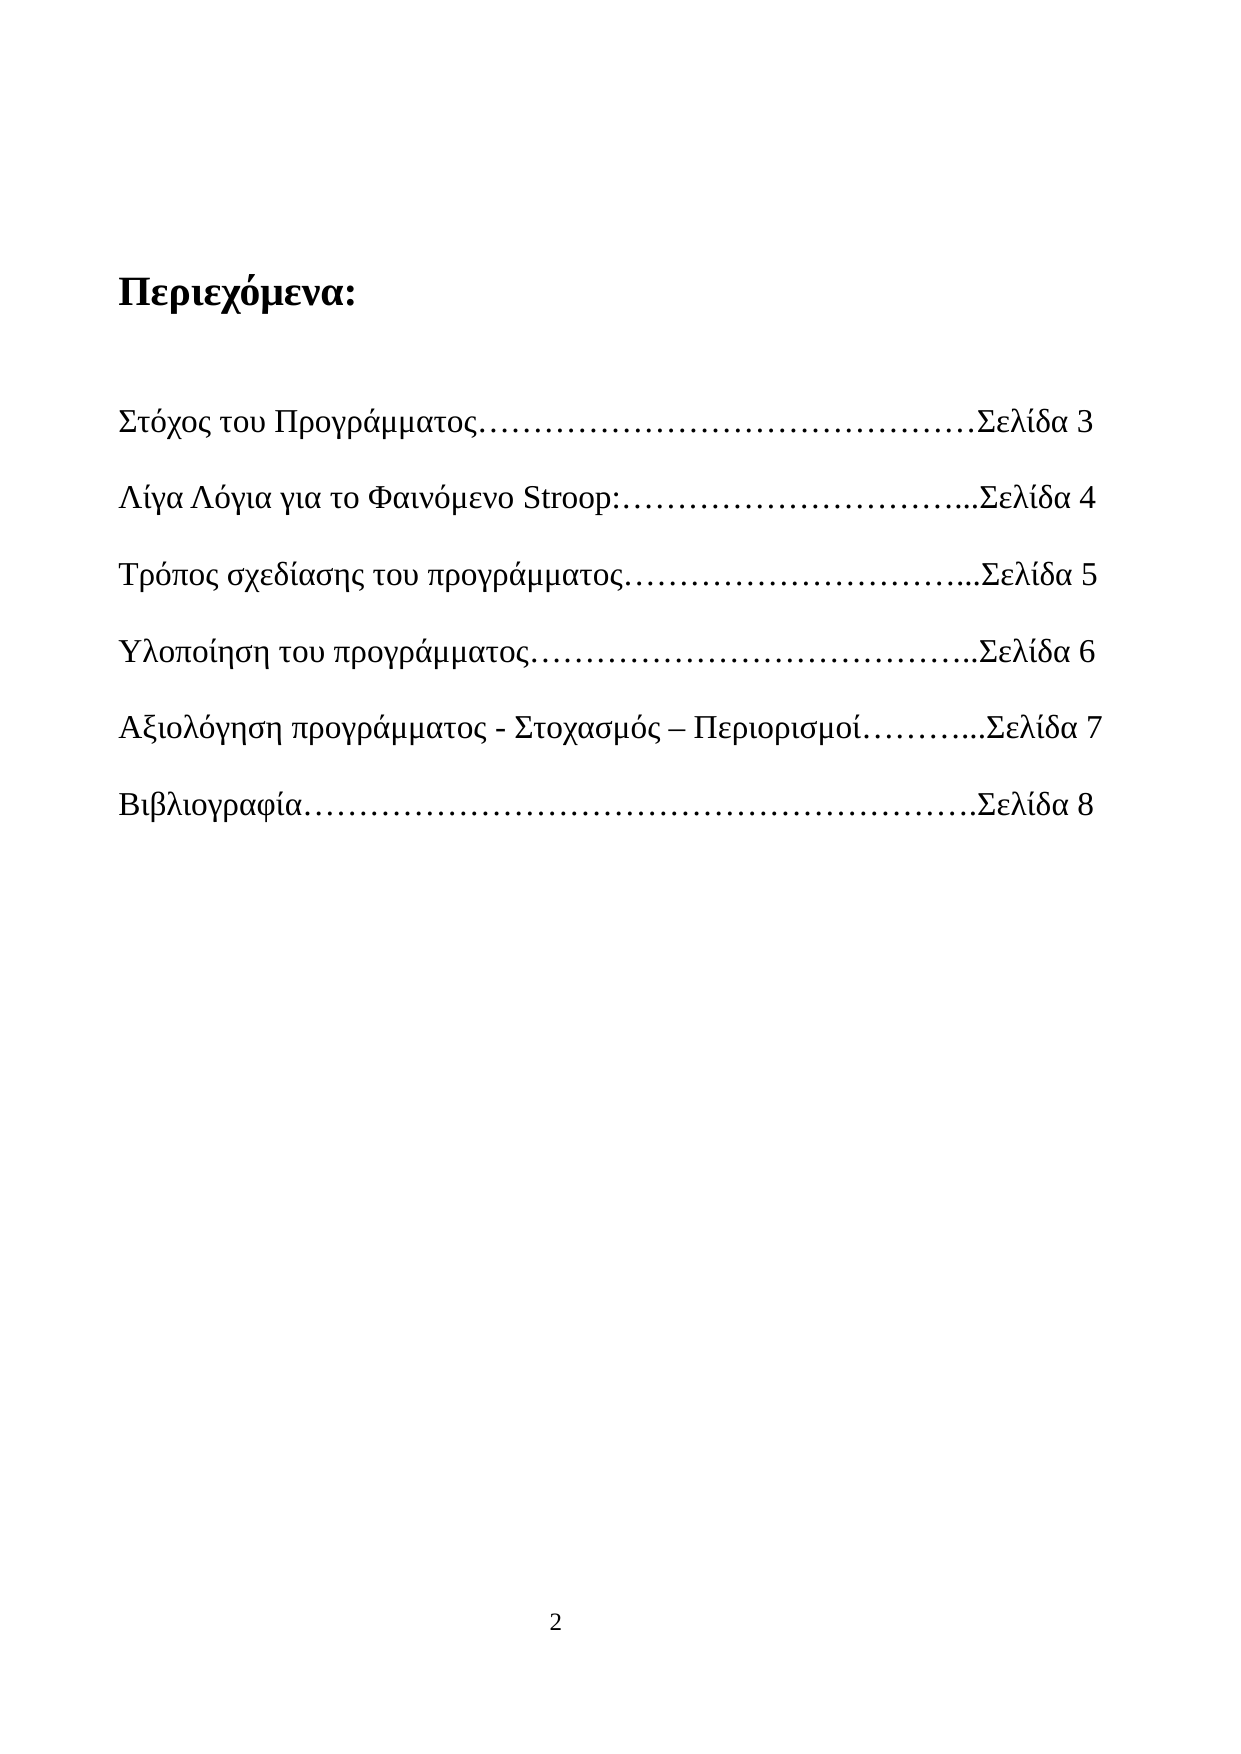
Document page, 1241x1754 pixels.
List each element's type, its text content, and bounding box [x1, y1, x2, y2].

text Τρόπος σχεδίασης του προγράμματος…………………………...Σελίδα 5 [118, 554, 1122, 592]
text Λίγα Λόγια για το Φαινόμενο Stroop:…………………………...Σελίδα 4 [118, 477, 1122, 516]
text Βιβλιογραφία…………………………………………………….Σελίδα 8 [118, 784, 1122, 822]
text Αξιολόγηση προγράμματος - Στοχασμός – Περιορισμοί………...Σελίδα 7 [118, 707, 1122, 746]
text Στόχος του Προγράμματος………………………………………Σελίδα 3 [118, 401, 1122, 439]
text Υλοποίηση του προγράμματος…………………………………..Σελίδα 6 [118, 631, 1122, 669]
text Περιεχόμενα: [118, 267, 1122, 314]
